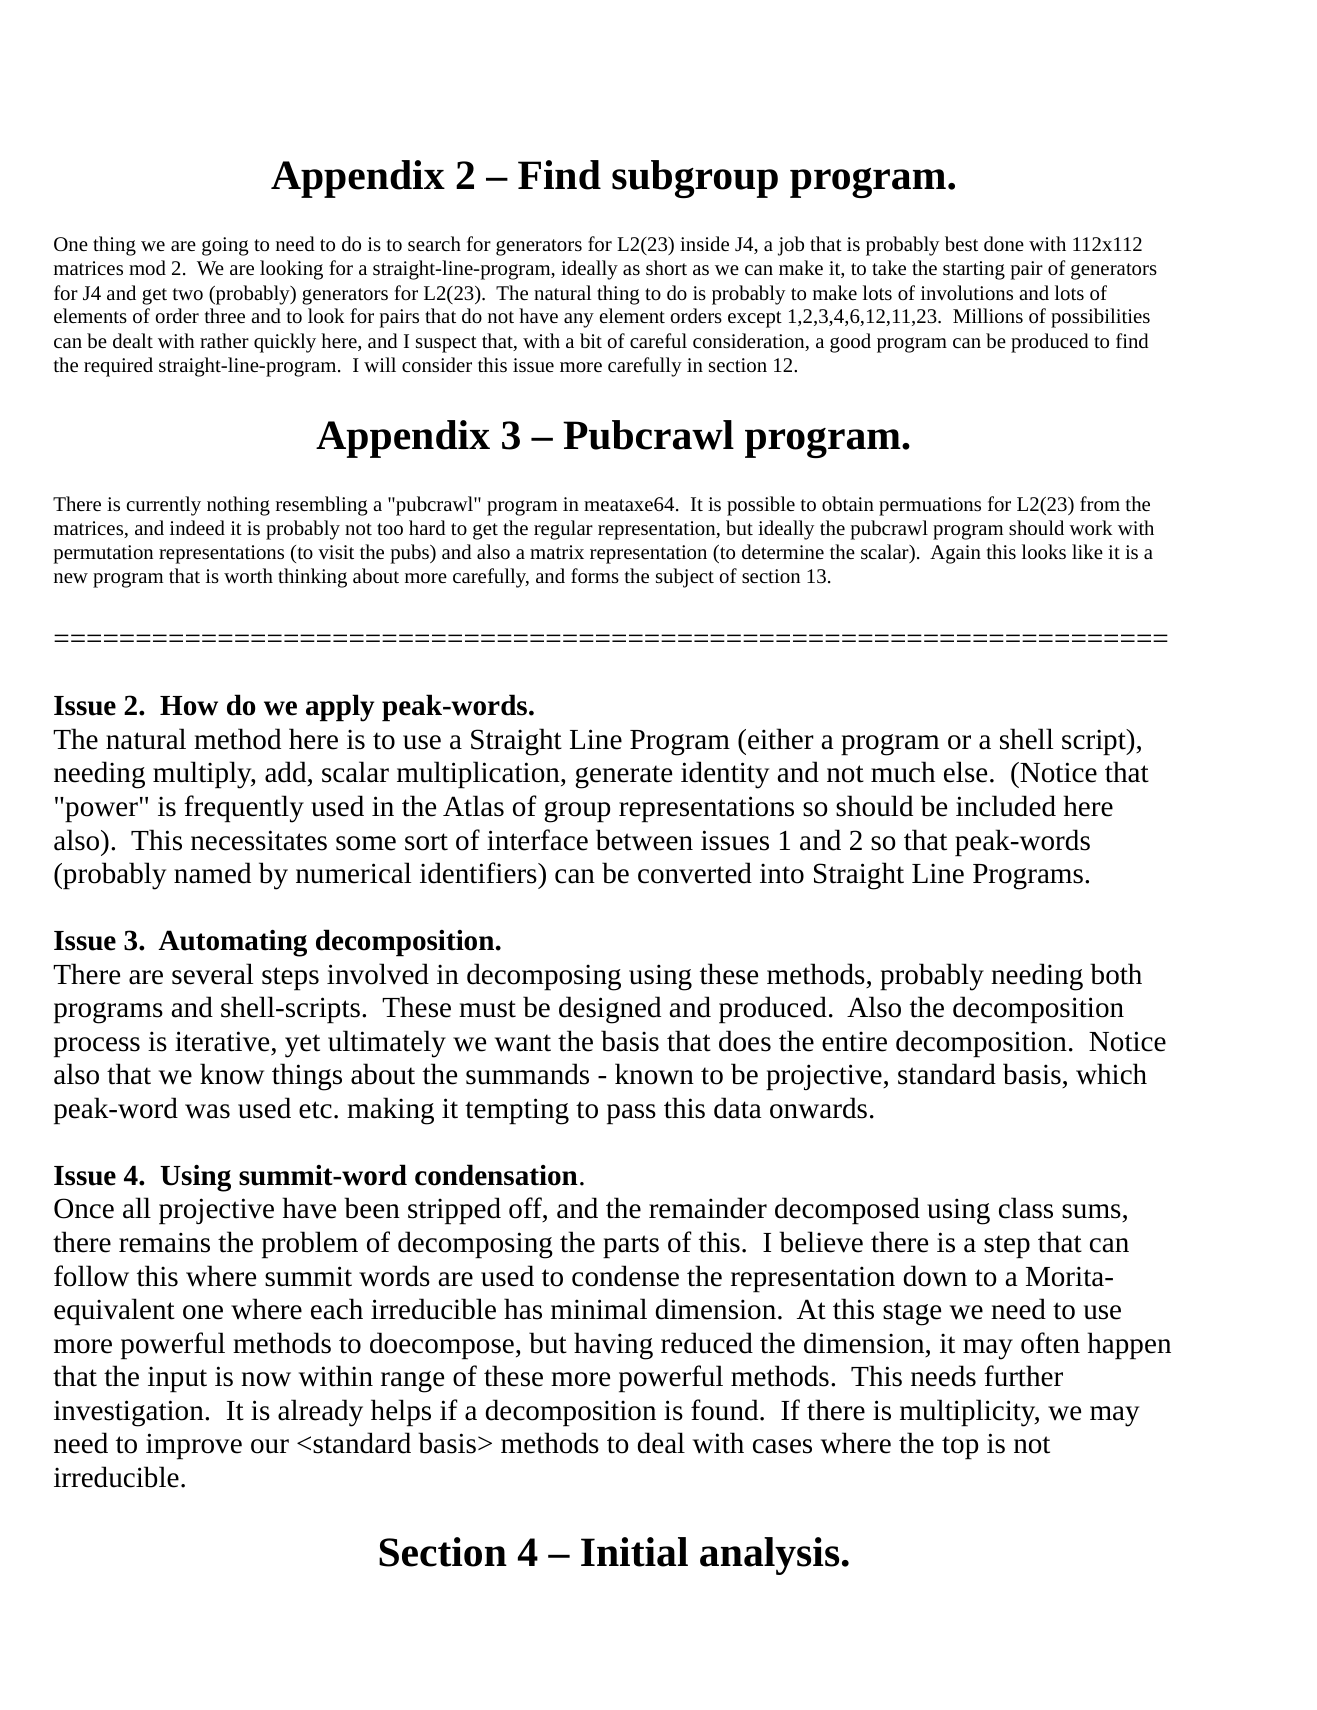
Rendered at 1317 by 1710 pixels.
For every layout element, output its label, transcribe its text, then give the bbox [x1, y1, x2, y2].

text Appendix 3 – Pubcrawl program. [53, 410, 1174, 458]
text Issue 4. Using summit-word condensation. [53, 1158, 1174, 1192]
text Appendix 2 – Find subgroup program. [53, 151, 1174, 199]
text Issue 2. How do we apply peak-words. [53, 688, 1174, 722]
text ==================================================================== [53, 621, 1174, 655]
text One thing we are going to need to do is to search for generators for L2(23) inside J4, a job that is probably best done with 112x112 matrices mod 2. We are looking for a straight-line-program, ideally as short as we can make it, to take the starting pair of generators for J4 and get two (probably) generators for L2(23). The natural thing to do is probably to make lots of involutions and lots of elements of order three and to look for pairs that do not have any element orders except 1,2,3,4,6,12,11,23. Millions of possibilities can be dealt with rather quickly here, and I suspect that, with a bit of careful consideration, a good program can be produced to find the required straight-line-program. I will consider this issue more carefully in section 12. [53, 232, 1174, 377]
text There are several steps involved in decomposing using these methods, probably needing both programs and shell-scripts. These must be designed and produced. Also the decomposition process is iterative, yet ultimately we want the basis that does the entire decomposition. Notice also that we know things about the summands - known to be projective, standard basis, which peak-word was used etc. making it tempting to pass this data onwards. [53, 957, 1174, 1124]
text Section 4 – Initial analysis. [53, 1527, 1174, 1575]
text There is currently nothing resembling a "pubcrawl" program in meataxe64. It is possible to obtain permuations for L2(23) from the matrices, and indeed it is probably not too hard to get the regular representation, but ideally the pubcrawl program should work with permutation representations (to visit the pubs) and also a matrix representation (to determine the scalar). Again this looks like it is a new program that is worth thinking about more carefully, and forms the subject of section 13. [53, 492, 1174, 588]
text Once all projective have been stripped off, and the remainder decomposed using class sums, there remains the problem of decomposing the parts of this. I believe there is a step that can follow this where summit words are used to condense the representation down to a Morita-equivalent one where each irreducible has minimal dimension. At this stage we need to use more powerful methods to doecompose, but having reduced the dimension, it may often happen that the input is now within range of these more powerful methods. This needs further investigation. It is already helps if a decomposition is found. If there is multiplicity, we may need to improve our <standard basis> methods to deal with cases where the top is not irreducible. [53, 1192, 1174, 1493]
text The natural method here is to use a Straight Line Program (either a program or a shell script), needing multiply, add, scalar multiplication, generate identity and not much else. (Notice that "power" is frequently used in the Atlas of group representations so should be included here also). This necessitates some sort of interface between issues 1 and 2 so that peak-words (probably named by numerical identifiers) can be converted into Straight Line Programs. [53, 722, 1174, 890]
text Issue 3. Automating decomposition. [53, 923, 1174, 957]
